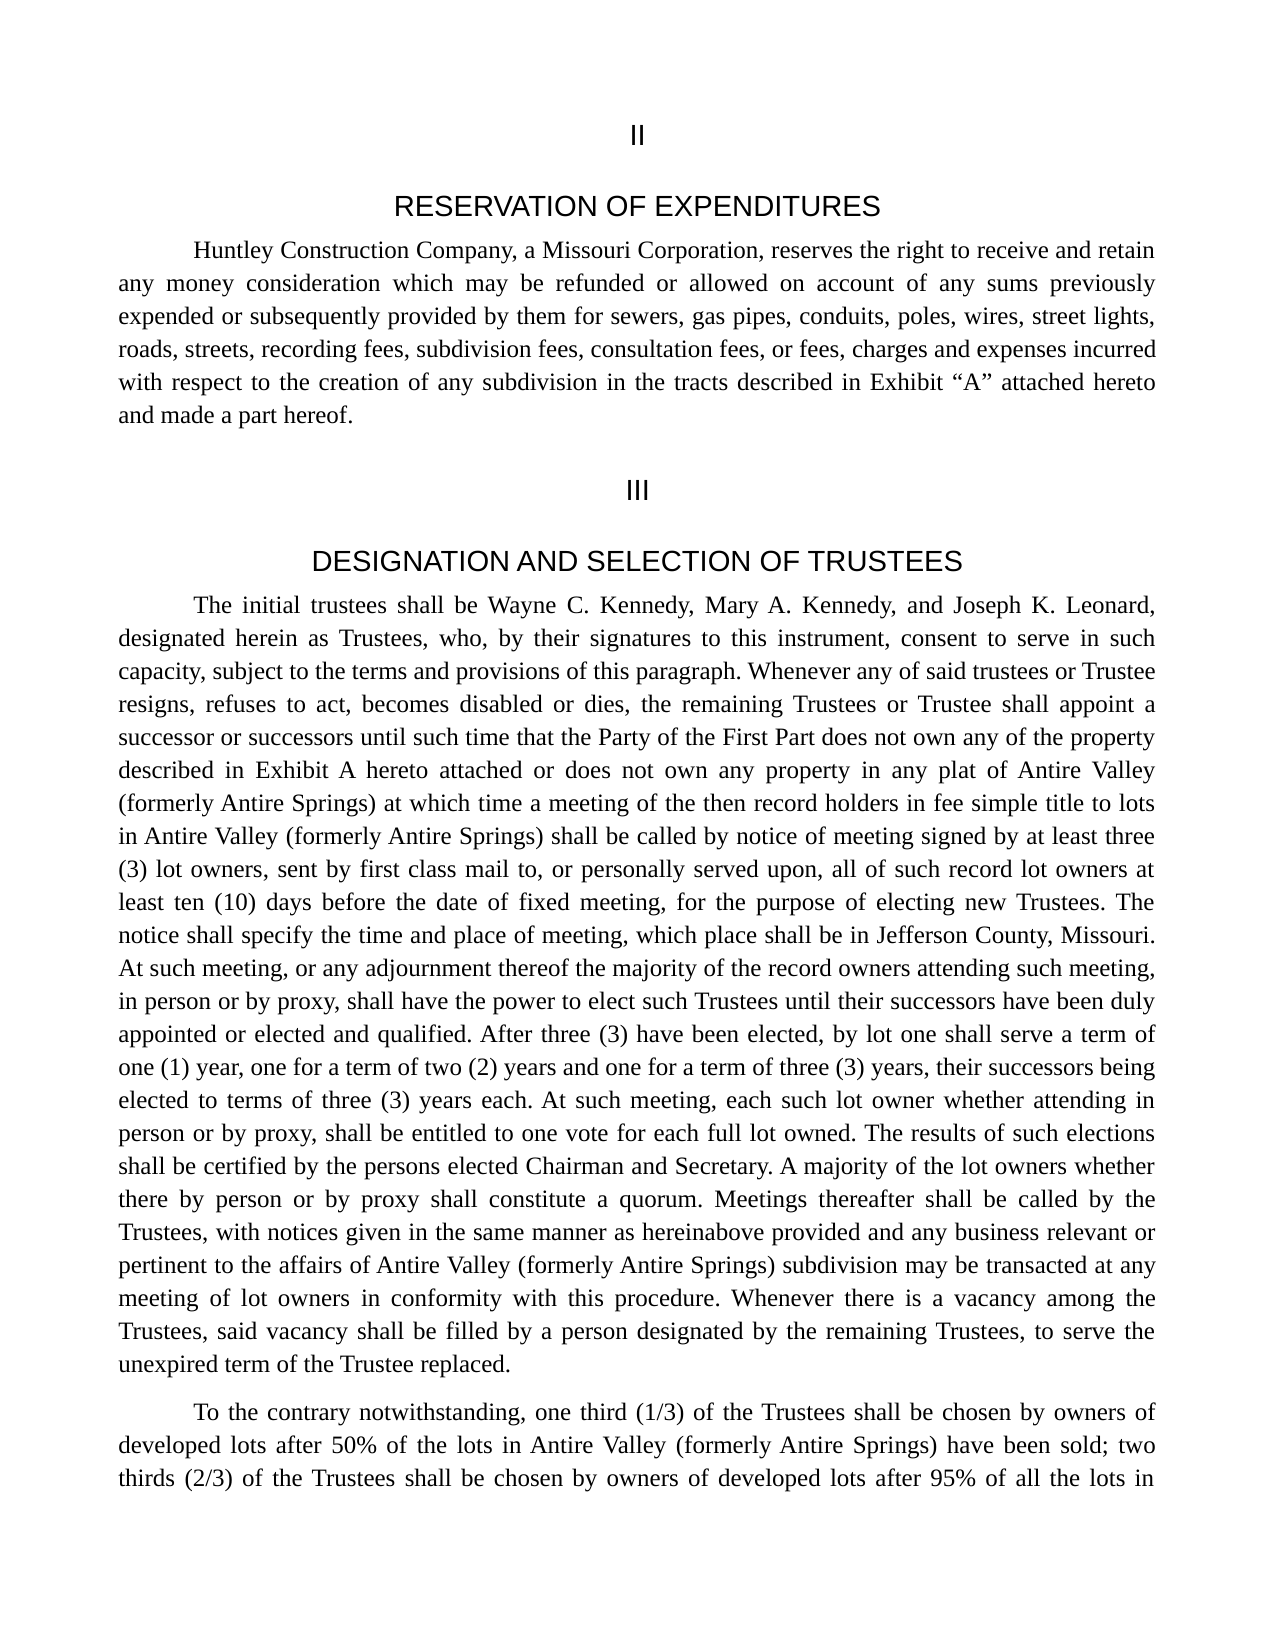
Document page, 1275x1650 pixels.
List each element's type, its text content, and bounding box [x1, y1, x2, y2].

subtitle DESIGNATION AND SELECTION OF TRUSTEES [118, 544, 1157, 577]
text To the contrary notwithstanding, one third (1/3) of the Trustees shall be chosen by owners of developed lots after 50% of the lots in Antire Valley (formerly Antire Springs) have been sold; two thirds (2/3) of the Trustees shall be chosen by owners of developed lots after 95% of all the lots in [118, 1397, 1157, 1492]
subtitle II [118, 118, 1157, 152]
text Huntley Construction Company, a Missouri Corporation, reserves the right to receive and retain any money consideration which may be refunded or allowed on account of any sums previously expended or subsequently provided by them for sewers, gas pipes, conduits, poles, wires, street lights, roads, streets, recording fees, subdivision fees, consultation fees, or fees, charges and expenses incurred with respect to the creation of any subdivision in the tracts described in Exhibit “A” attached hereto and made a part hereof. [118, 235, 1157, 429]
subtitle RESERVATION OF EXPENDITURES [118, 189, 1157, 223]
subtitle III [118, 473, 1157, 506]
text The initial trustees shall be Wayne C. Kennedy, Mary A. Kennedy, and Joseph K. Leonard, designated herein as Trustees, who, by their signatures to this instrument, consent to serve in such capacity, subject to the terms and provisions of this paragraph. Whenever any of said trustees or Trustee resigns, refuses to act, becomes disabled or dies, the remaining Trustees or Trustee shall appoint a successor or successors until such time that the Party of the First Part does not own any of the property described in Exhibit A hereto attached or does not own any property in any plat of Antire Valley (formerly Antire Springs) at which time a meeting of the then record holders in fee simple title to lots in Antire Valley (formerly Antire Springs) shall be called by notice of meeting signed by at least three (3) lot owners, sent by first class mail to, or personally served upon, all of such record lot owners at least ten (10) days before the date of fixed meeting, for the purpose of electing new Trustees. The notice shall specify the time and place of meeting, which place shall be in Jefferson County, Missouri. At such meeting, or any adjournment thereof the majority of the record owners attending such meeting, in person or by proxy, shall have the power to elect such Trustees until their successors have been duly appointed or elected and qualified. After three (3) have been elected, by lot one shall serve a term of one (1) year, one for a term of two (2) years and one for a term of three (3) years, their successors being elected to terms of three (3) years each. At such meeting, each such lot owner whether attending in person or by proxy, shall be entitled to one vote for each full lot owned. The results of such elections shall be certified by the persons elected Chairman and Secretary. A majority of the lot owners whether there by person or by proxy shall constitute a quorum. Meetings thereafter shall be called by the Trustees, with notices given in the same manner as hereinabove provided and any business relevant or pertinent to the affairs of Antire Valley (formerly Antire Springs) subdivision may be transacted at any meeting of lot owners in conformity with this procedure. Whenever there is a vacancy among the Trustees, said vacancy shall be filled by a person designated by the remaining Trustees, to serve the unexpired term of the Trustee replaced. [118, 590, 1157, 1378]
